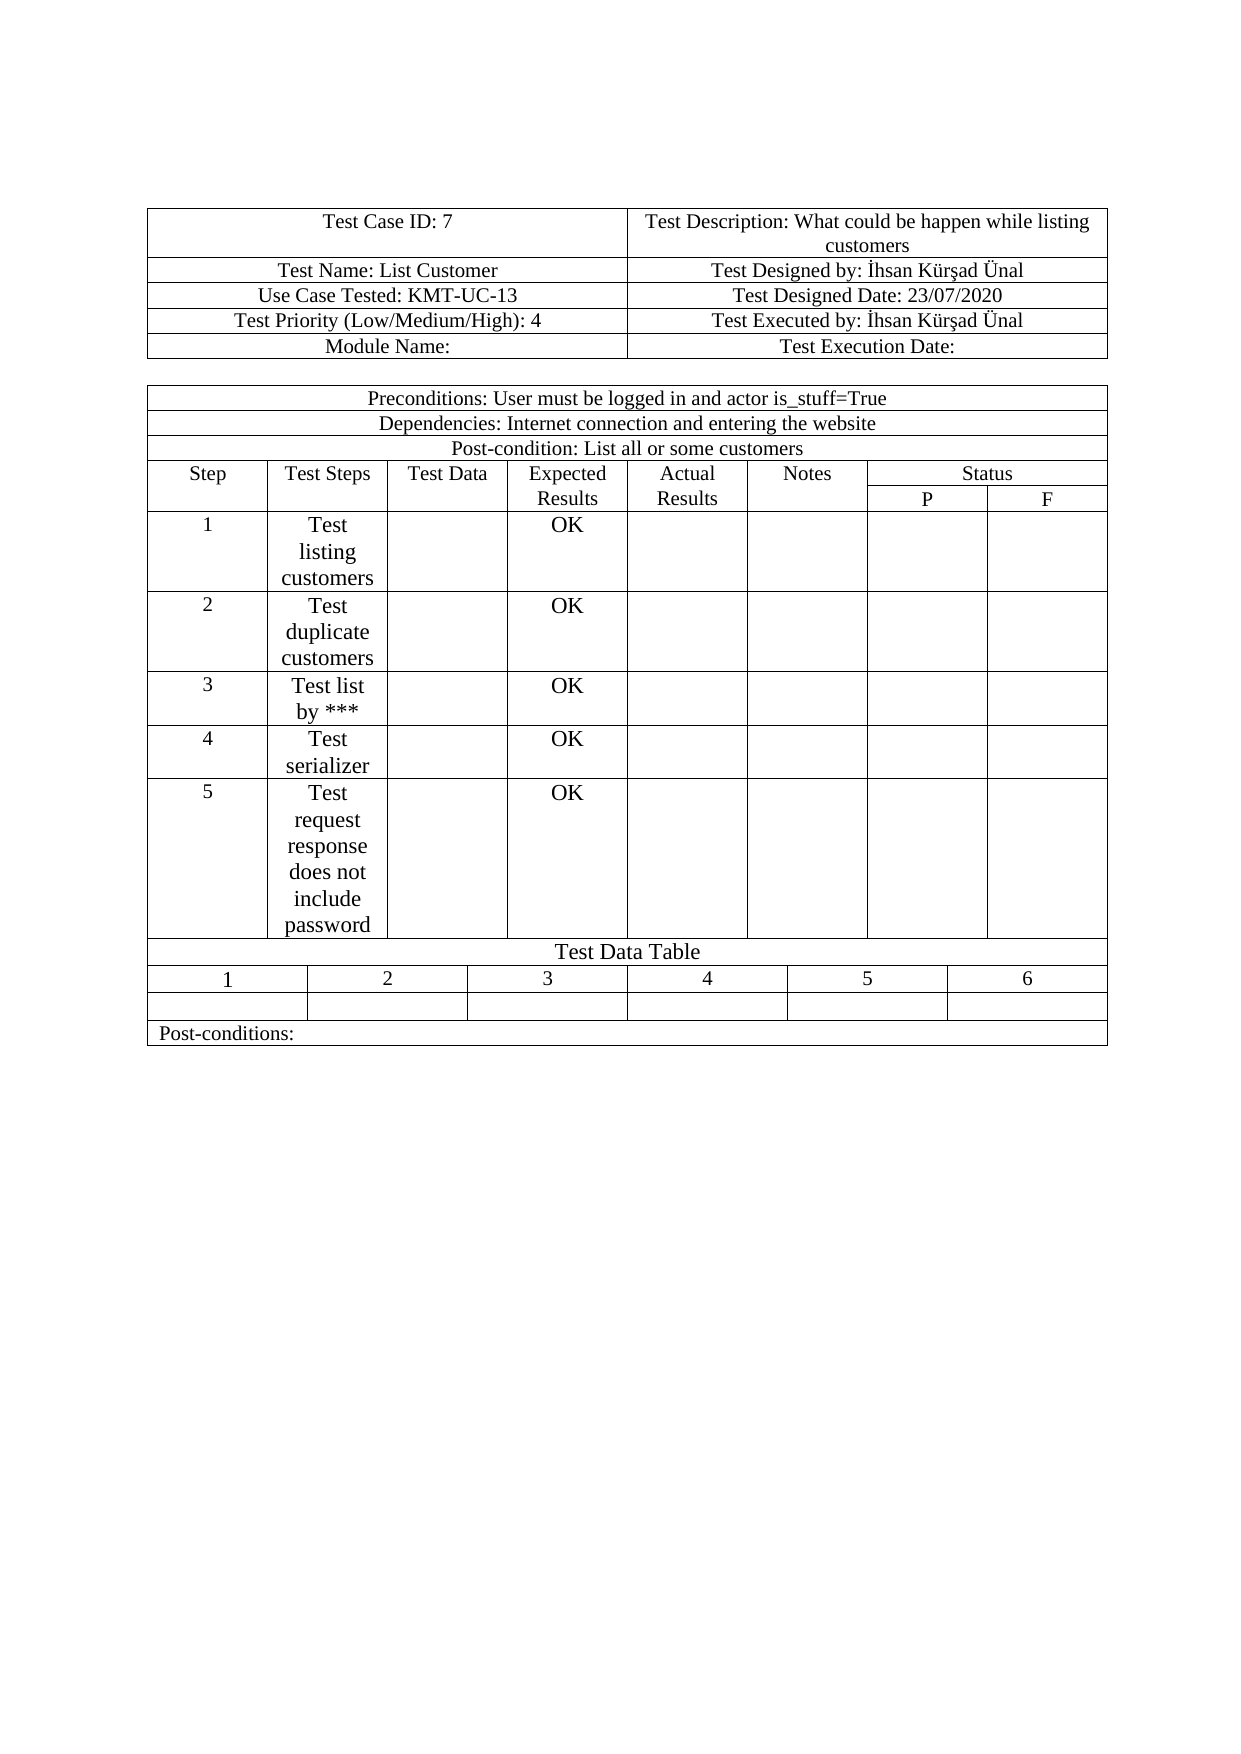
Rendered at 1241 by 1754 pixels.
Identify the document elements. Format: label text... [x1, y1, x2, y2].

table_cell [388, 726, 507, 778]
table_cell 1 [148, 512, 267, 591]
table_cell Test Data [388, 461, 507, 511]
table_cell [628, 993, 787, 1019]
table_cell [388, 779, 507, 937]
table_cell [148, 993, 307, 1019]
table_cell Test Data Table [148, 939, 1107, 965]
table_cell [868, 726, 987, 778]
table_cell [628, 672, 747, 724]
table_cell Test Designed Date: 23/07/2020 [628, 283, 1107, 307]
table_cell 4 [628, 966, 787, 992]
table_cell [948, 993, 1107, 1019]
table_cell [628, 512, 747, 591]
table_cell Post-condition: List all or some customers [148, 436, 1107, 460]
table_cell [988, 672, 1107, 724]
table_cell Actual Results [628, 461, 747, 511]
table_cell 5 [788, 966, 947, 992]
table_cell [748, 512, 867, 591]
table_cell [868, 779, 987, 937]
table_header Preconditions: User must be logged in and actor is_stuff=True [148, 386, 1107, 410]
table_cell 1 [148, 966, 307, 992]
table_cell Post-conditions: [148, 1021, 1107, 1045]
table_cell 3 [148, 672, 267, 724]
table_cell Test Steps [268, 461, 387, 511]
table_cell [748, 592, 867, 671]
table_cell Test request response does not include password [268, 779, 387, 937]
table_cell [868, 512, 987, 591]
table_cell Test Execution Date: [628, 334, 1107, 358]
table_cell Test Executed by: İhsan Kürşad Ünal [628, 309, 1107, 332]
table_cell Step [148, 461, 267, 511]
table_cell 4 [148, 726, 267, 778]
table_cell Status [868, 461, 1107, 485]
table_cell Test list by *** [268, 672, 387, 724]
table_cell [388, 592, 507, 671]
table_cell [628, 779, 747, 937]
table_cell 2 [148, 592, 267, 671]
table_cell Expected Results [508, 461, 627, 511]
table_cell [628, 592, 747, 671]
table_cell Test Name: List Customer [148, 258, 627, 282]
table_cell OK [508, 512, 627, 591]
table_cell Dependencies: Internet connection and entering the website [148, 411, 1107, 435]
table_cell [868, 672, 987, 724]
table_header Test Description: What could be happen while listing customers [628, 209, 1107, 257]
table_cell OK [508, 726, 627, 778]
table_cell Test serializer [268, 726, 387, 778]
table_cell [308, 993, 467, 1019]
table_cell Test listing customers [268, 512, 387, 591]
table_cell Notes [748, 461, 867, 511]
table_cell [468, 993, 627, 1019]
table_cell Test duplicate customers [268, 592, 387, 671]
table_cell [388, 672, 507, 724]
table_cell 3 [468, 966, 627, 992]
table_cell Use Case Tested: KMT-UC-13 [148, 283, 627, 307]
table_cell [988, 726, 1107, 778]
table_cell F [988, 486, 1107, 511]
table_cell [748, 726, 867, 778]
table_header Test Case ID: 7 [148, 209, 627, 257]
table_cell [788, 993, 947, 1019]
table_cell Module Name: [148, 334, 627, 358]
table_cell OK [508, 592, 627, 671]
table_cell [988, 592, 1107, 671]
table_cell OK [508, 779, 627, 937]
table_cell P [868, 486, 987, 511]
table_cell [988, 779, 1107, 937]
table_cell [748, 672, 867, 724]
table_cell 6 [948, 966, 1107, 992]
table_cell [388, 512, 507, 591]
table_cell Test Designed by: İhsan Kürşad Ünal [628, 258, 1107, 282]
table_cell OK [508, 672, 627, 724]
table_cell 2 [308, 966, 467, 992]
table_cell [868, 592, 987, 671]
table_cell [988, 512, 1107, 591]
table_cell [748, 779, 867, 937]
table_cell Test Priority (Low/Medium/High): 4 [148, 309, 627, 332]
table_cell [628, 726, 747, 778]
table_cell 5 [148, 779, 267, 937]
